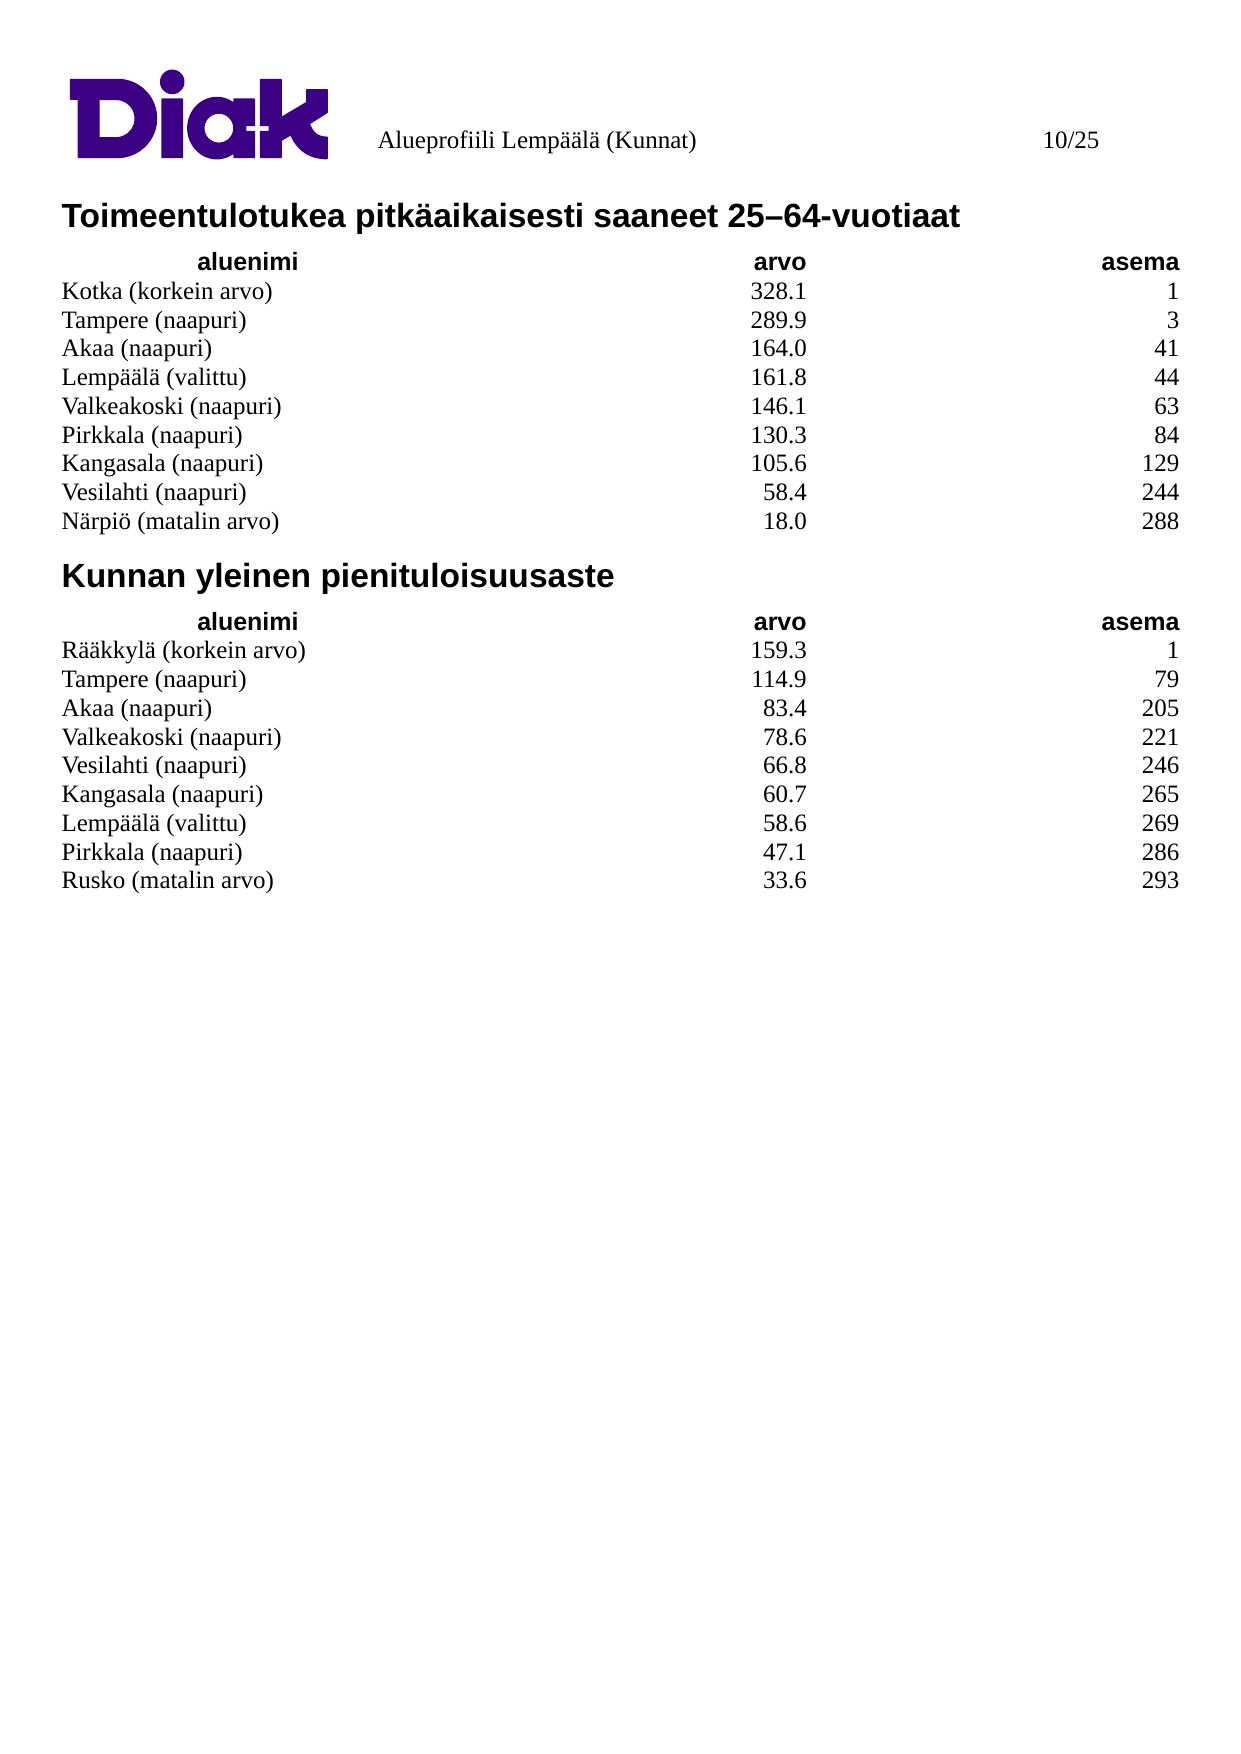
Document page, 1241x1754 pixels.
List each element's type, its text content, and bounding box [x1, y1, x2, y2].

table_cell 129 [806, 449, 1179, 477]
table_cell Närpiö (matalin arvo) [61, 506, 434, 535]
table_cell Akaa (naapuri) [61, 334, 434, 362]
table_cell 44 [806, 362, 1179, 391]
table_cell 293 [806, 866, 1179, 894]
table_cell 265 [806, 779, 1179, 808]
table_cell 130.3 [434, 420, 806, 448]
table_header aluenimi [61, 607, 434, 636]
table_cell 63 [806, 391, 1179, 420]
table_cell 58.4 [434, 477, 806, 506]
table_cell 146.1 [434, 391, 806, 420]
table_cell 114.9 [434, 664, 806, 693]
subtitle Toimeentulotukea pitkäaikaisesti saaneet 25–64-vuotiaat [61, 196, 1179, 235]
table_cell 288 [806, 506, 1179, 535]
table_cell 221 [806, 722, 1179, 751]
table_cell Tampere (naapuri) [61, 664, 434, 693]
table_cell 47.1 [434, 837, 806, 866]
table_cell 66.8 [434, 751, 806, 779]
table_cell Vesilahti (naapuri) [61, 477, 434, 506]
table_cell Pirkkala (naapuri) [61, 837, 434, 866]
table_cell Valkeakoski (naapuri) [61, 722, 434, 751]
subtitle Kunnan yleinen pienituloisuusaste [61, 556, 1179, 594]
table_cell 79 [806, 664, 1179, 693]
table_cell 205 [806, 693, 1179, 722]
table_cell Valkeakoski (naapuri) [61, 391, 434, 420]
table_cell 41 [806, 334, 1179, 362]
table_header arvo [434, 607, 806, 636]
table_cell Kangasala (naapuri) [61, 779, 434, 808]
table_cell 78.6 [434, 722, 806, 751]
table_cell 60.7 [434, 779, 806, 808]
table_cell 289.9 [434, 305, 806, 333]
table_cell 164.0 [434, 334, 806, 362]
table_cell 3 [806, 305, 1179, 333]
table_cell 1 [806, 636, 1179, 664]
table_cell 244 [806, 477, 1179, 506]
table_cell 246 [806, 751, 1179, 779]
table_cell 286 [806, 837, 1179, 866]
table_cell Kangasala (naapuri) [61, 449, 434, 477]
table_cell 328.1 [434, 276, 806, 305]
table_cell 159.3 [434, 636, 806, 664]
table_cell 83.4 [434, 693, 806, 722]
table_cell 1 [806, 276, 1179, 305]
table_cell 33.6 [434, 866, 806, 894]
table_header arvo [434, 247, 806, 276]
table_cell 58.6 [434, 808, 806, 837]
table_cell 105.6 [434, 449, 806, 477]
table_cell 269 [806, 808, 1179, 837]
table_cell Rääkkylä (korkein arvo) [61, 636, 434, 664]
table_header asema [806, 607, 1179, 636]
table_cell Kotka (korkein arvo) [61, 276, 434, 305]
table_cell Pirkkala (naapuri) [61, 420, 434, 448]
table_cell Tampere (naapuri) [61, 305, 434, 333]
table_header asema [806, 247, 1179, 276]
table_cell Lempäälä (valittu) [61, 362, 434, 391]
table_cell 84 [806, 420, 1179, 448]
table_cell Lempäälä (valittu) [61, 808, 434, 837]
table_cell Vesilahti (naapuri) [61, 751, 434, 779]
table_cell Rusko (matalin arvo) [61, 866, 434, 894]
table_header aluenimi [61, 247, 434, 276]
table_cell 18.0 [434, 506, 806, 535]
table_cell 161.8 [434, 362, 806, 391]
table_cell Akaa (naapuri) [61, 693, 434, 722]
